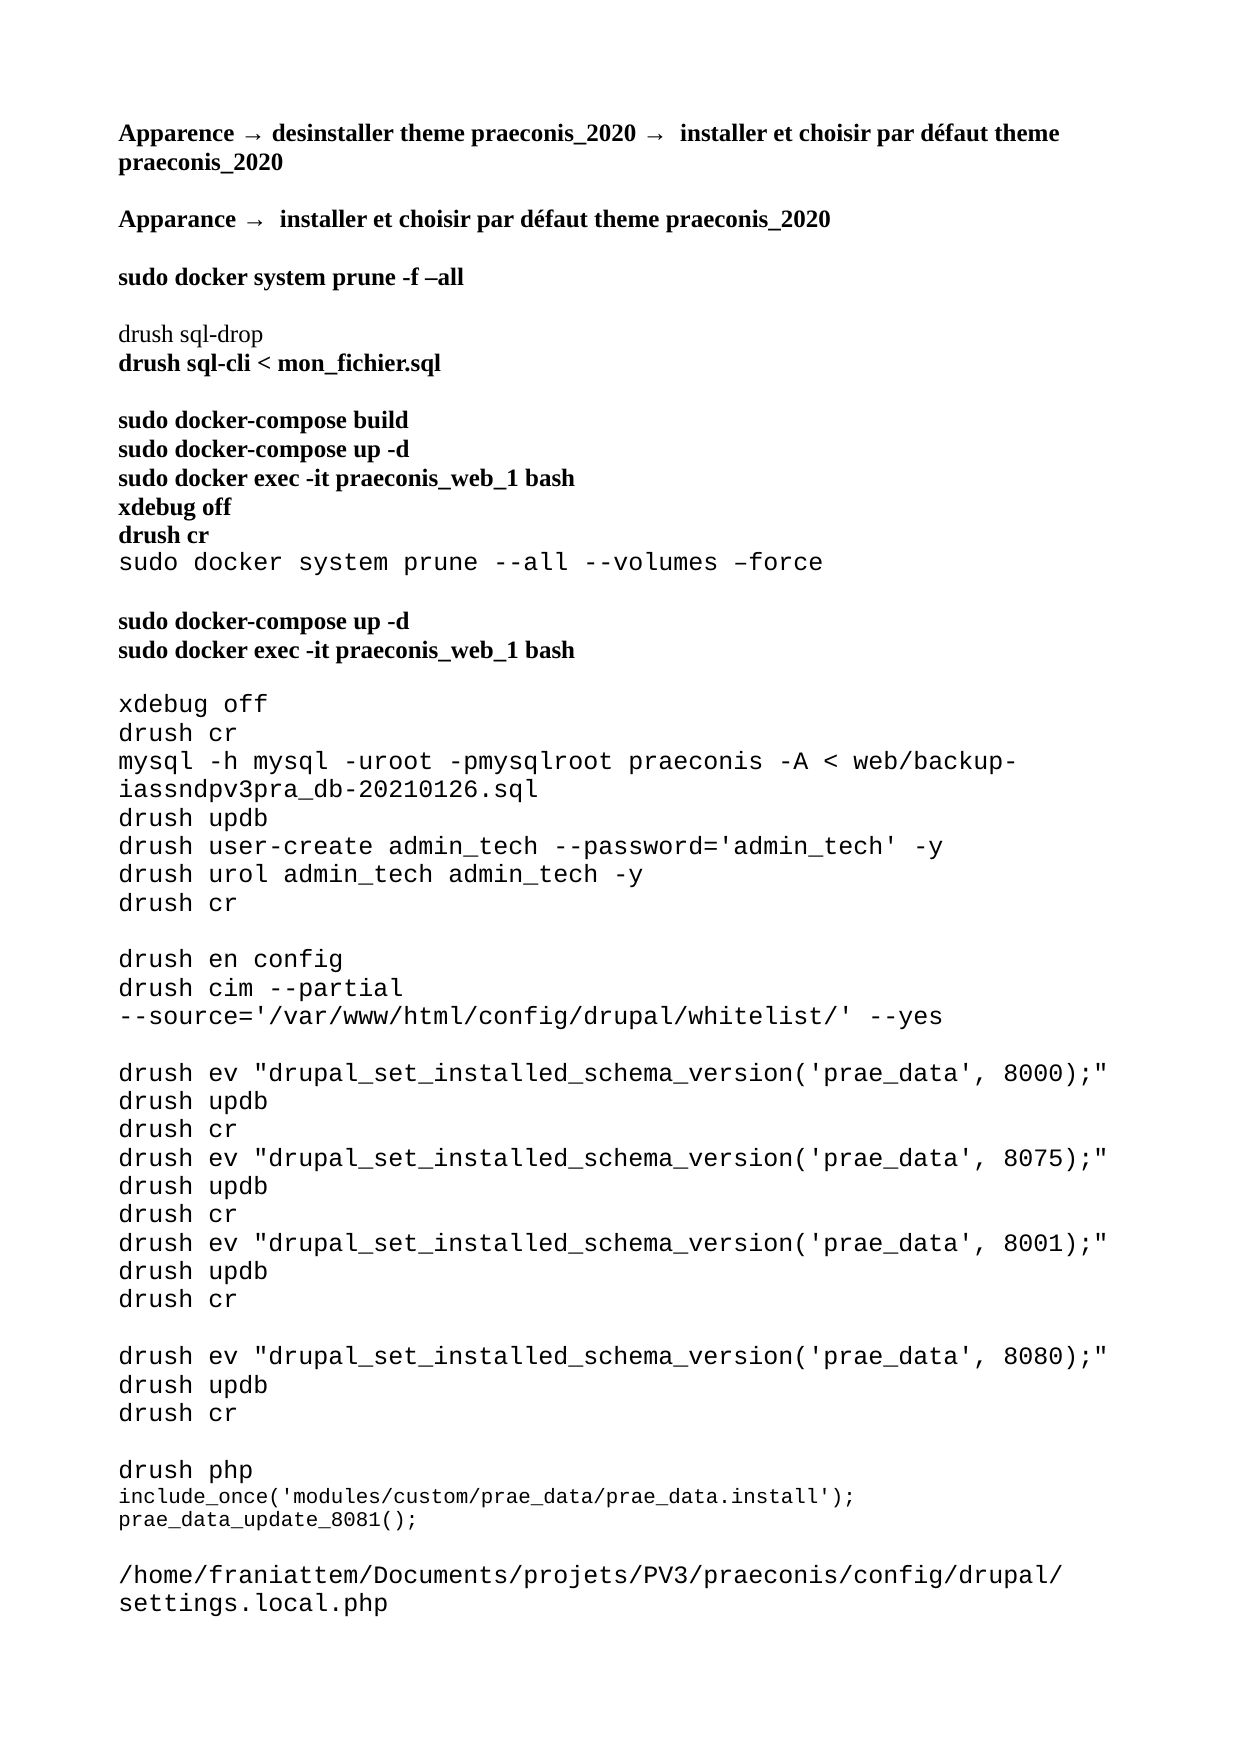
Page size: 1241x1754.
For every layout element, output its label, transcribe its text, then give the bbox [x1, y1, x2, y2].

text Apparance → installer et choisir par défaut theme praeconis_2020 [118, 204, 1122, 233]
text /home/franiattem/Documents/projets/PV3/praeconis/config/drupal/settings.local.php [118, 1562, 1122, 1619]
text sudo docker system prune --all --volumes –force [118, 549, 1122, 578]
text sudo docker-compose up -d [118, 434, 1122, 463]
text sudo docker-compose build [118, 406, 1122, 434]
text drush user-create admin_tech --password='admin_tech' -y [118, 833, 1122, 862]
text drush cr [118, 890, 1122, 918]
text drush updb [118, 1173, 1122, 1202]
text drush php [118, 1457, 1122, 1486]
text drush updb [118, 805, 1122, 833]
text drush urol admin_tech admin_tech -y [118, 862, 1122, 890]
text Apparence → desinstaller theme praeconis_2020 → installer et choisir par défaut theme praeconis_2020 [118, 118, 1122, 176]
text sudo docker exec -it praeconis_web_1 bash [118, 635, 1122, 663]
text sudo docker system prune -f –all [118, 262, 1122, 291]
text drush updb [118, 1372, 1122, 1401]
text drush cr [118, 1287, 1122, 1315]
text drush ev "drupal_set_installed_schema_version('prae_data', 8080);" [118, 1344, 1122, 1372]
text mysql -h mysql -uroot -pmysqlroot praeconis -A < web/backup-iassndpv3pra_db-20210126.sql [118, 748, 1122, 805]
text drush cr [118, 1202, 1122, 1230]
text drush updb [118, 1258, 1122, 1287]
text drush cr [118, 521, 1122, 549]
text drush cr [118, 1401, 1122, 1429]
text drush ev "drupal_set_installed_schema_version('prae_data', 8075);" [118, 1145, 1122, 1173]
text drush updb [118, 1088, 1122, 1117]
text drush ev "drupal_set_installed_schema_version('prae_data', 8000);" [118, 1060, 1122, 1088]
text drush cr [118, 1117, 1122, 1145]
text drush sql-cli < mon_fichier.sql [118, 348, 1122, 377]
text sudo docker exec -it praeconis_web_1 bash [118, 463, 1122, 492]
text drush sql-drop [118, 319, 1122, 348]
text include_once('modules/custom/prae_data/prae_data.install'); [118, 1486, 1122, 1509]
text sudo docker-compose up -d [118, 606, 1122, 635]
text prae_data_update_8081(); [118, 1509, 1122, 1533]
text drush ev "drupal_set_installed_schema_version('prae_data', 8001);" [118, 1230, 1122, 1258]
text drush cr [118, 720, 1122, 748]
text xdebug off [118, 692, 1122, 720]
text drush cim --partial --source='/var/www/html/config/drupal/whitelist/' --yes [118, 975, 1122, 1032]
text drush en config [118, 947, 1122, 975]
text xdebug off [118, 492, 1122, 521]
